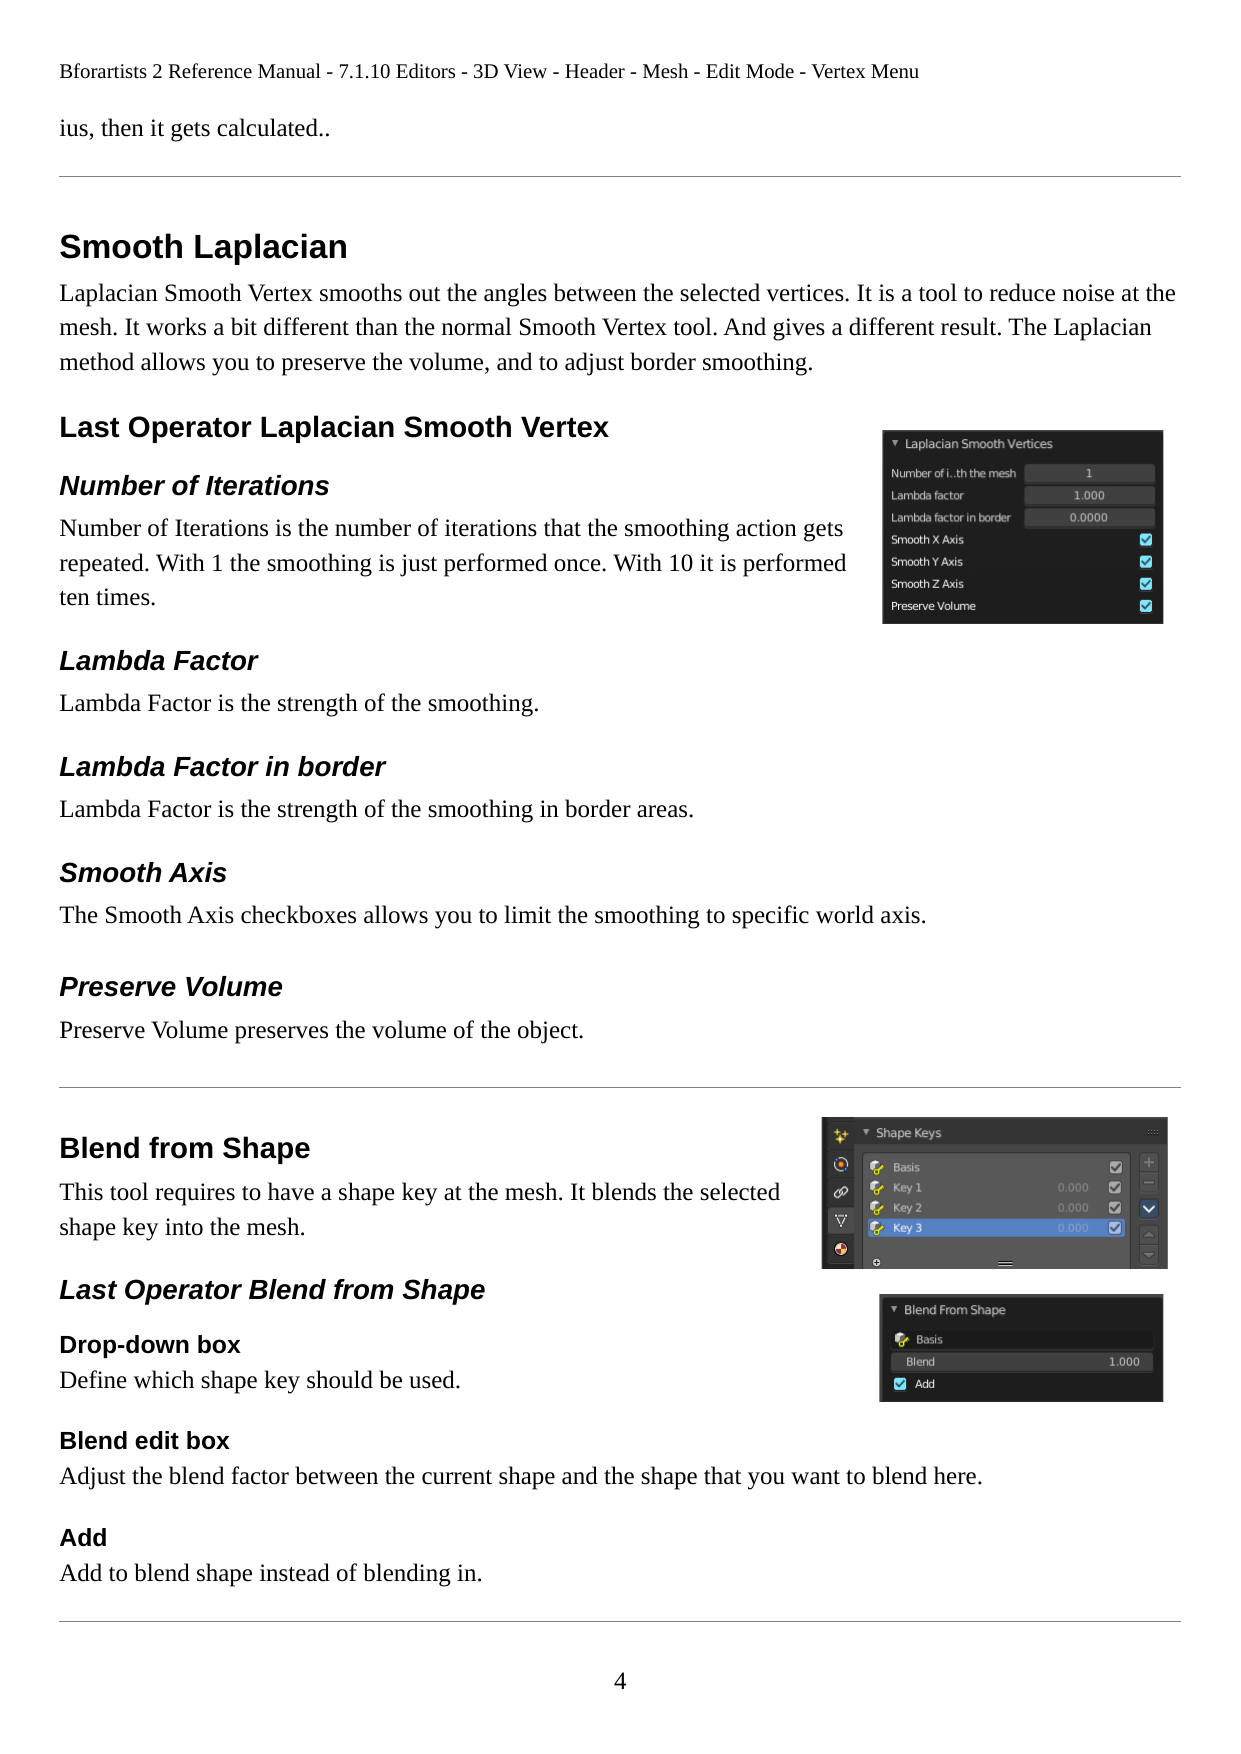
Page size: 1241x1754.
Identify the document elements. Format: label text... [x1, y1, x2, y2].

picture [821, 1117, 1168, 1269]
text Lambda Factor is the strength of the smoothing in border areas. [59, 794, 1181, 823]
text Add to blend shape instead of blending in. [59, 1558, 1181, 1586]
subtitle Blend from Shape [59, 1131, 821, 1165]
subtitle Last Operator Laplacian Smooth Vertex [59, 410, 1181, 444]
subtitle Lambda Factor [59, 644, 1181, 676]
subtitle Smooth Laplacian [59, 227, 1181, 265]
subtitle Drop-down box [59, 1330, 879, 1359]
text Number of Iterations is the number of iterations that the smoothing action gets repeated. With 1 the smoothing is just performed once. With 10 it is performed ten times. [59, 513, 882, 611]
subtitle [1168, 1131, 1181, 1165]
subtitle [1164, 469, 1181, 501]
text Preserve Volume preserves the volume of the object. [59, 1015, 1181, 1043]
subtitle Last Operator Blend from Shape [59, 1273, 1181, 1305]
text This tool requires to have a shape key at the mesh. It blends the selected shape key into the mesh. [59, 1177, 821, 1240]
text ius, then it gets calculated.. [59, 113, 1181, 141]
subtitle Blend edit box [59, 1426, 1181, 1455]
subtitle Preserve Volume [59, 970, 1181, 1002]
text Laplacian Smooth Vertex smooths out the angles between the selected vertices. It is a tool to reduce noise at the mesh. It works a bit different than the normal Smooth Vertex tool. And gives a different result. The Laplacian method allows you to preserve the volume, and to adjust border smoothing. [59, 278, 1181, 376]
picture [882, 430, 1164, 624]
subtitle Add [59, 1523, 1181, 1551]
text Define which shape key should be used. [59, 1365, 879, 1394]
subtitle Number of Iterations [59, 469, 882, 501]
subtitle Lambda Factor in border [59, 750, 1181, 782]
text Adjust the blend factor between the current shape and the shape that you want to blend here. [59, 1461, 1181, 1490]
text The Smooth Axis checkboxes allows you to limit the smoothing to specific world axis. [59, 900, 1181, 958]
picture [879, 1294, 1164, 1402]
subtitle Smooth Axis [59, 856, 1181, 888]
subtitle [1164, 1330, 1181, 1359]
text Lambda Factor is the strength of the smoothing. [59, 688, 1181, 717]
